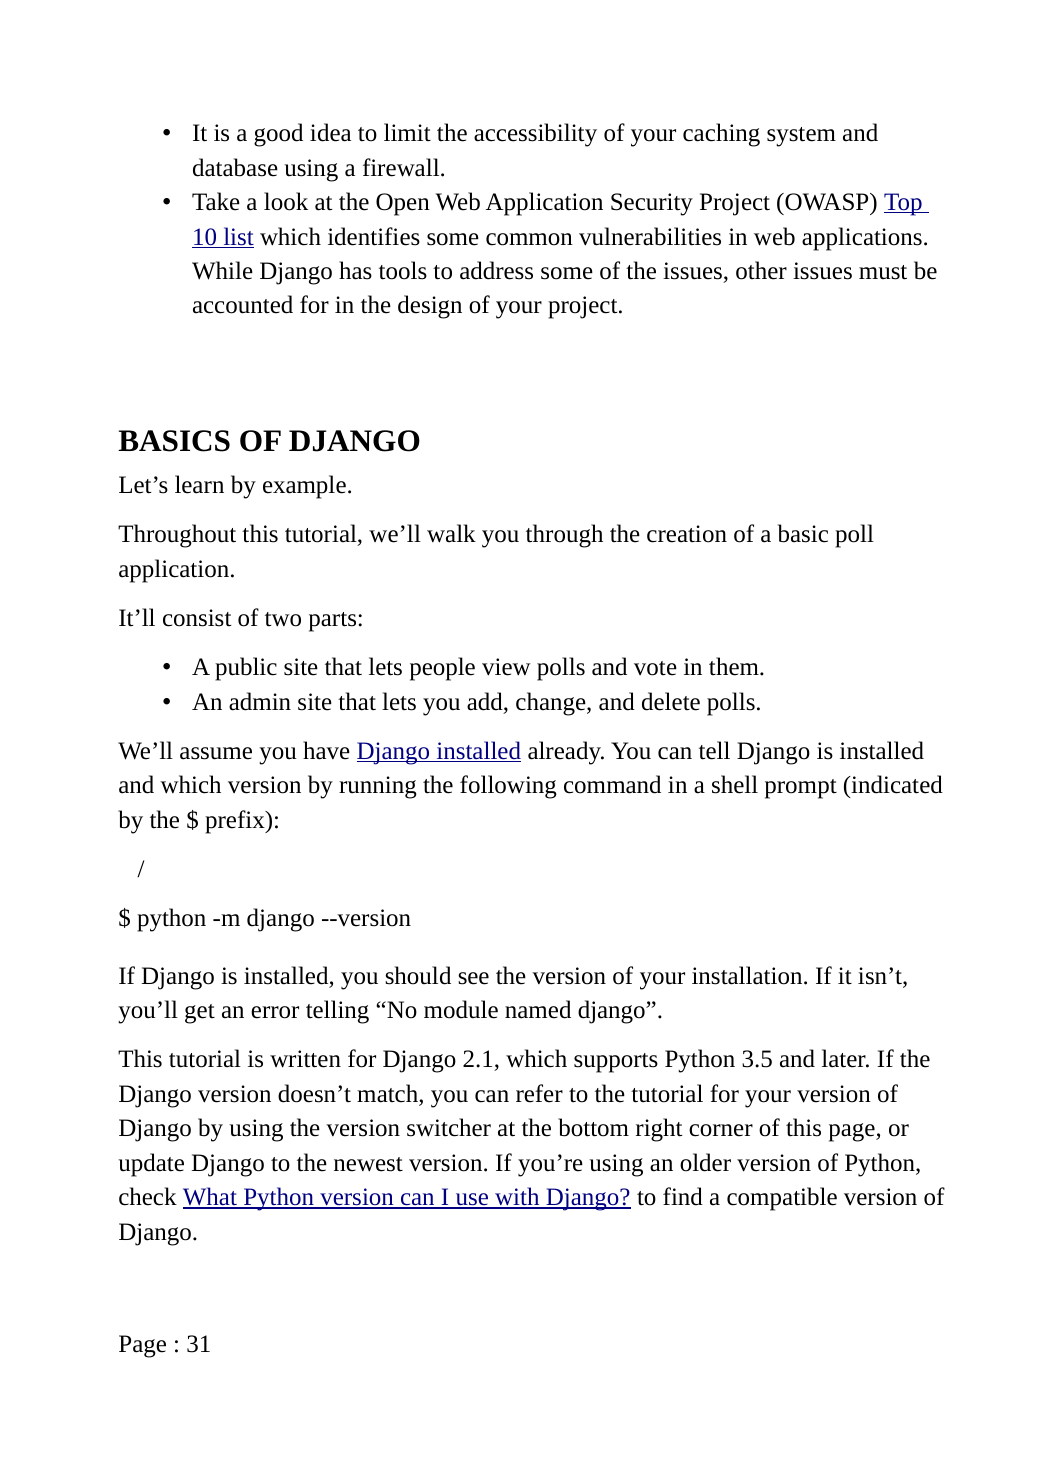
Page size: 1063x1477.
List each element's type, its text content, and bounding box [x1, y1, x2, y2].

text It’ll consist of two parts: [118, 603, 945, 632]
list A public site that lets people view polls and vote in them. [162, 652, 945, 681]
text We’ll assume you have Django installed already. You can tell Django is installed and which version by running the following command in a shell prompt (indicated by the $ prefix): [118, 736, 945, 833]
list It is a good idea to limit the accessibility of your caching system and database using a firewall. [162, 118, 945, 181]
text Let’s learn by example. [118, 471, 945, 499]
text $ python -m django --version [118, 903, 945, 932]
text If Django is installed, you should see the version of your installation. If it isn’t, you’ll get an error telling “No module named django”. [118, 961, 945, 1024]
list Take a look at the Open Web Application Security Project (OWASP) Top 10 list which identifies some common vulnerabilities in web applications. While Django has tools to address some of the issues, other issues must be accounted for in the design of your project. [162, 187, 945, 319]
text Throughout this tutorial, we’ll walk you through the creation of a basic poll application. [118, 519, 945, 583]
subtitle BASICS OF DJANGO [118, 422, 945, 458]
text /  [118, 854, 945, 882]
text This tutorial is written for Django 2.1, which supports Python 3.5 and later. If the Django version doesn’t match, you can refer to the tutorial for your version of Django by using the version switcher at the bottom right corner of this page, or update Django to the newest version. If you’re using an older version of Python, check What Python version can I use with Django? to find a compatible version of Django. [118, 1044, 945, 1246]
list An admin site that lets you add, change, and delete polls. [162, 687, 945, 715]
